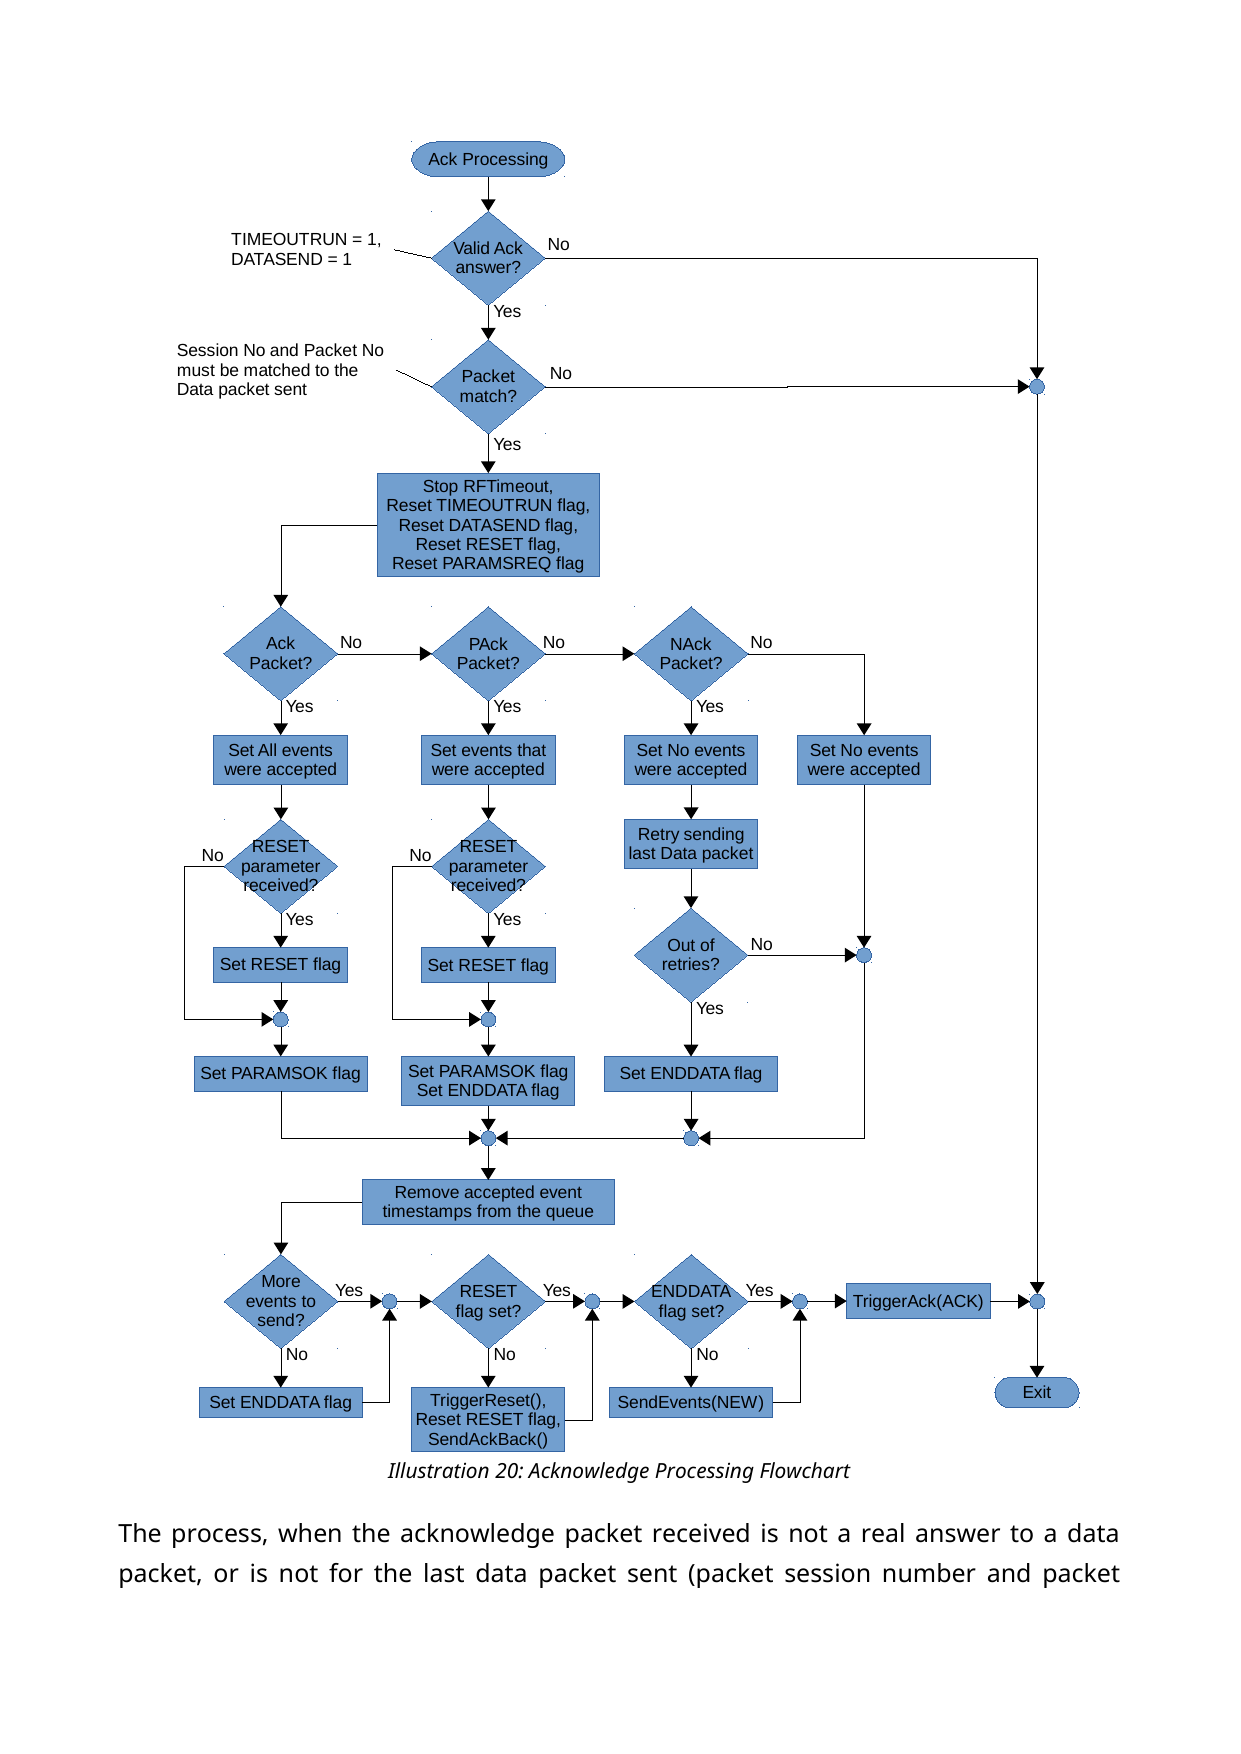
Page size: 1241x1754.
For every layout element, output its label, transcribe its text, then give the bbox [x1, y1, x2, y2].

text The process, when the acknowledge packet received is not a real answer to a data packet, or is not for the last data packet sent (packet session number and packet number does not match) then the process exits; the system continues to wait for an Ack/PAck/NAck packet. [118, 118, 1122, 1590]
text Illustration 20: Acknowledge Processing Flowchart [161, 1456, 1079, 1485]
